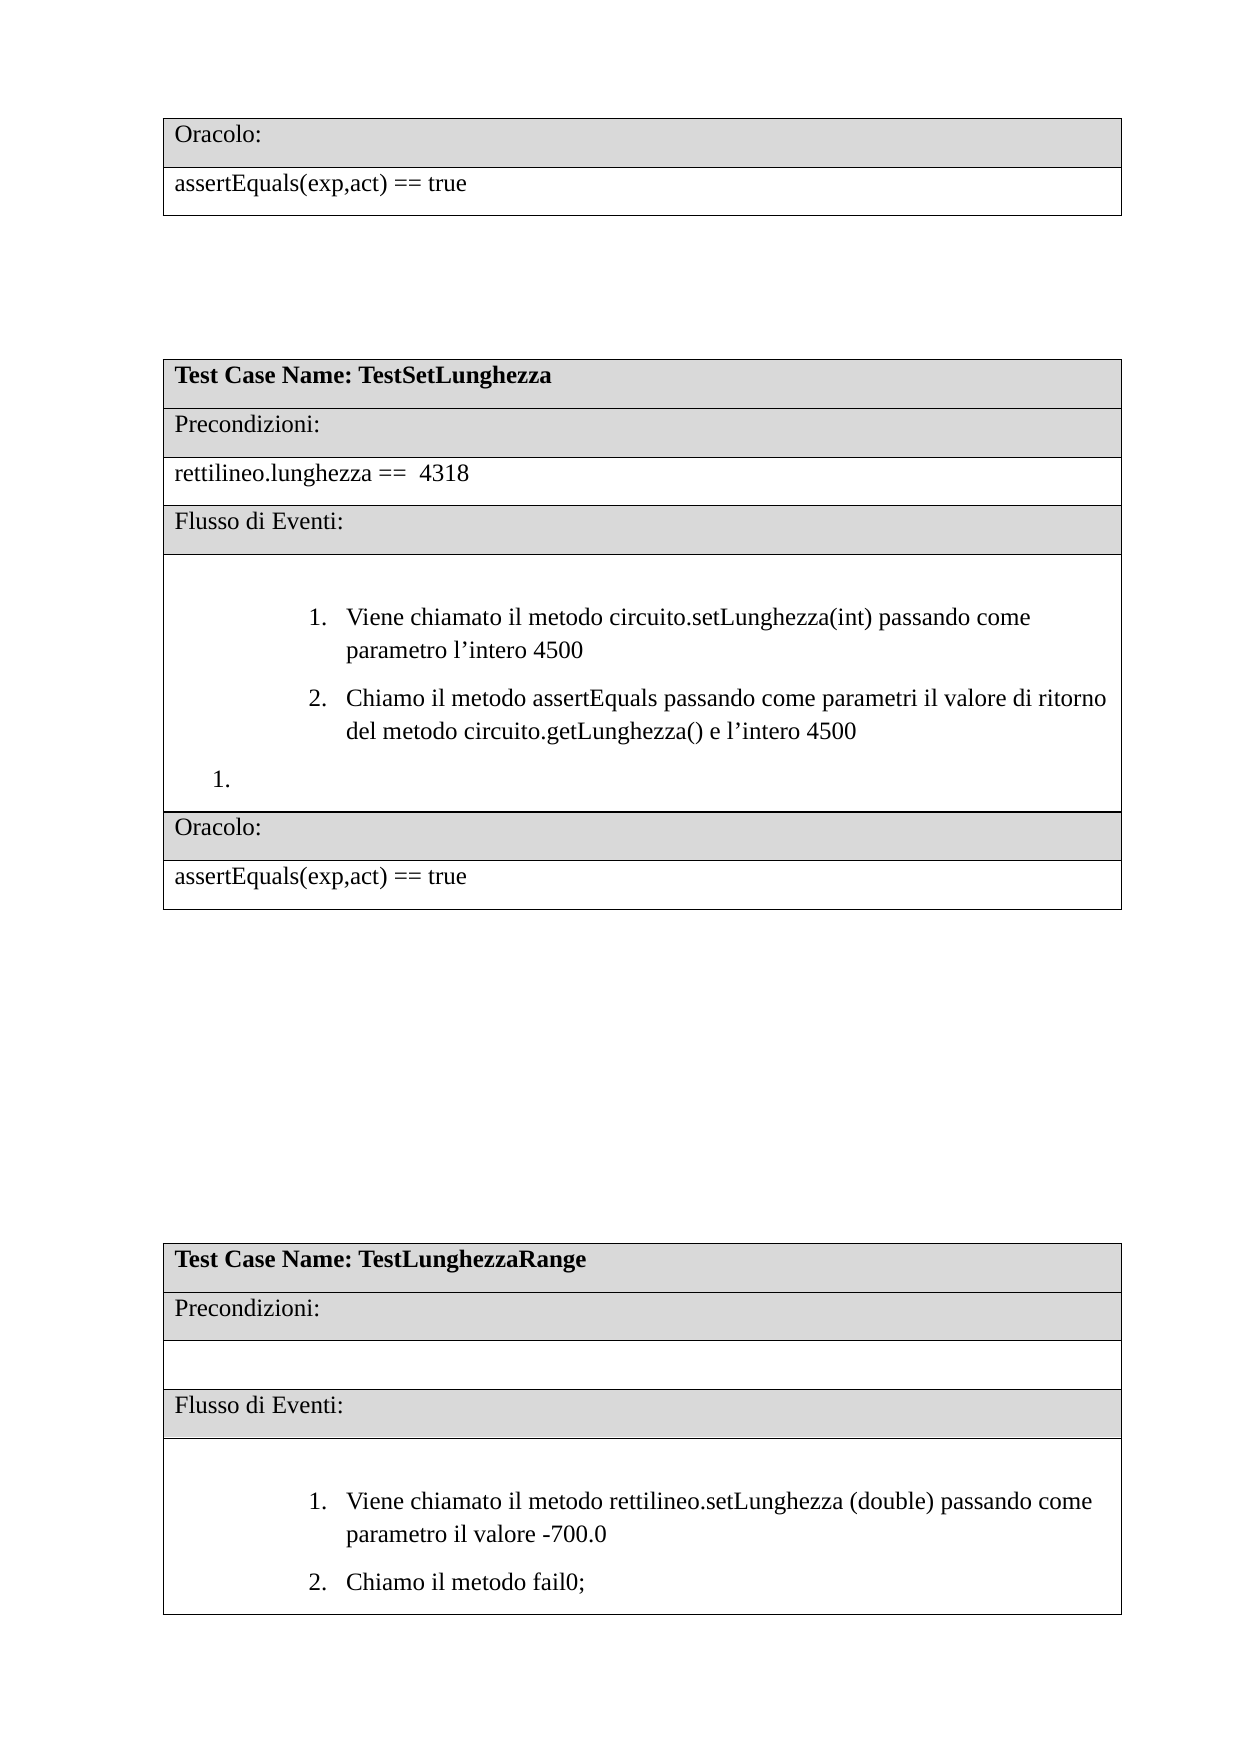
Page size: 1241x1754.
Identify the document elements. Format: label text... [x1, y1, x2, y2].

table_cell Flusso di Eventi: [164, 1390, 1121, 1437]
table_cell Precondizioni: [164, 409, 1121, 457]
table_cell Viene chiamato il metodo circuito.setLunghezza(int) passando come parametro l’intero 4500 Chiamo il metodo assertEquals passando come parametri il valore di ritorno del metodo circuito.getLunghezza() e l’intero 4500 [164, 555, 1121, 811]
table_cell Oracolo: [164, 119, 1121, 167]
table_cell Oracolo: [164, 813, 1121, 860]
table_cell Flusso di Eventi: [164, 506, 1121, 554]
table_cell Viene chiamato il metodo rettilineo.setLunghezza (double) passando come parametro il valore -700.0 Chiamo il metodo fail0; [164, 1439, 1121, 1614]
table_cell [164, 1341, 1121, 1389]
table_cell rettilineo.lunghezza == 4318 [164, 458, 1121, 505]
table_cell assertEquals(exp,act) == true [164, 861, 1121, 909]
table_header Test Case Name: TestLunghezzaRange [164, 1244, 1121, 1292]
table_cell assertEquals(exp,act) == true [164, 168, 1121, 215]
table_cell Precondizioni: [164, 1293, 1121, 1340]
table_header Test Case Name: TestSetLunghezza [164, 360, 1121, 408]
